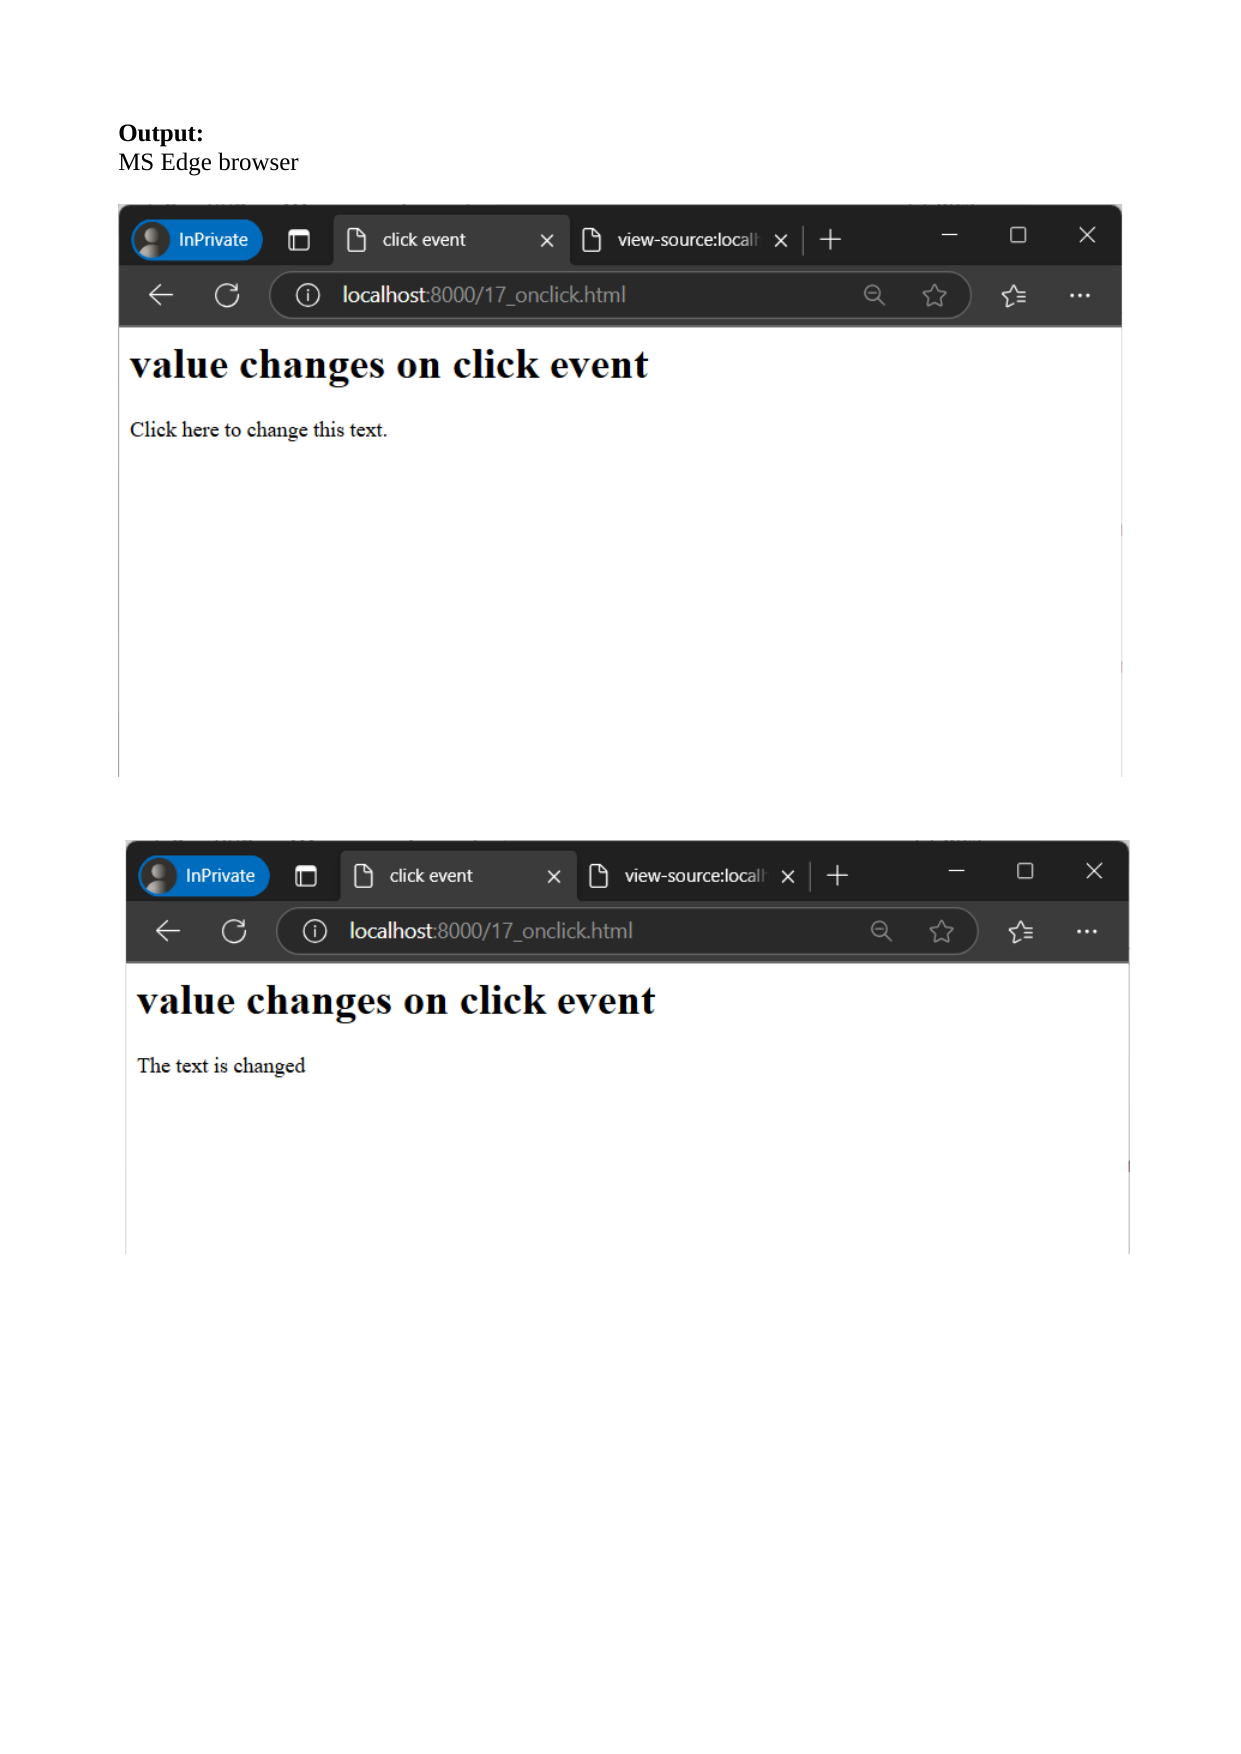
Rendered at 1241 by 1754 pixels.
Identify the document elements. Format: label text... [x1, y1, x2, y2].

text Output: MS Edge browser [118, 118, 1122, 176]
picture [125, 840, 1130, 1254]
picture [118, 204, 1123, 777]
